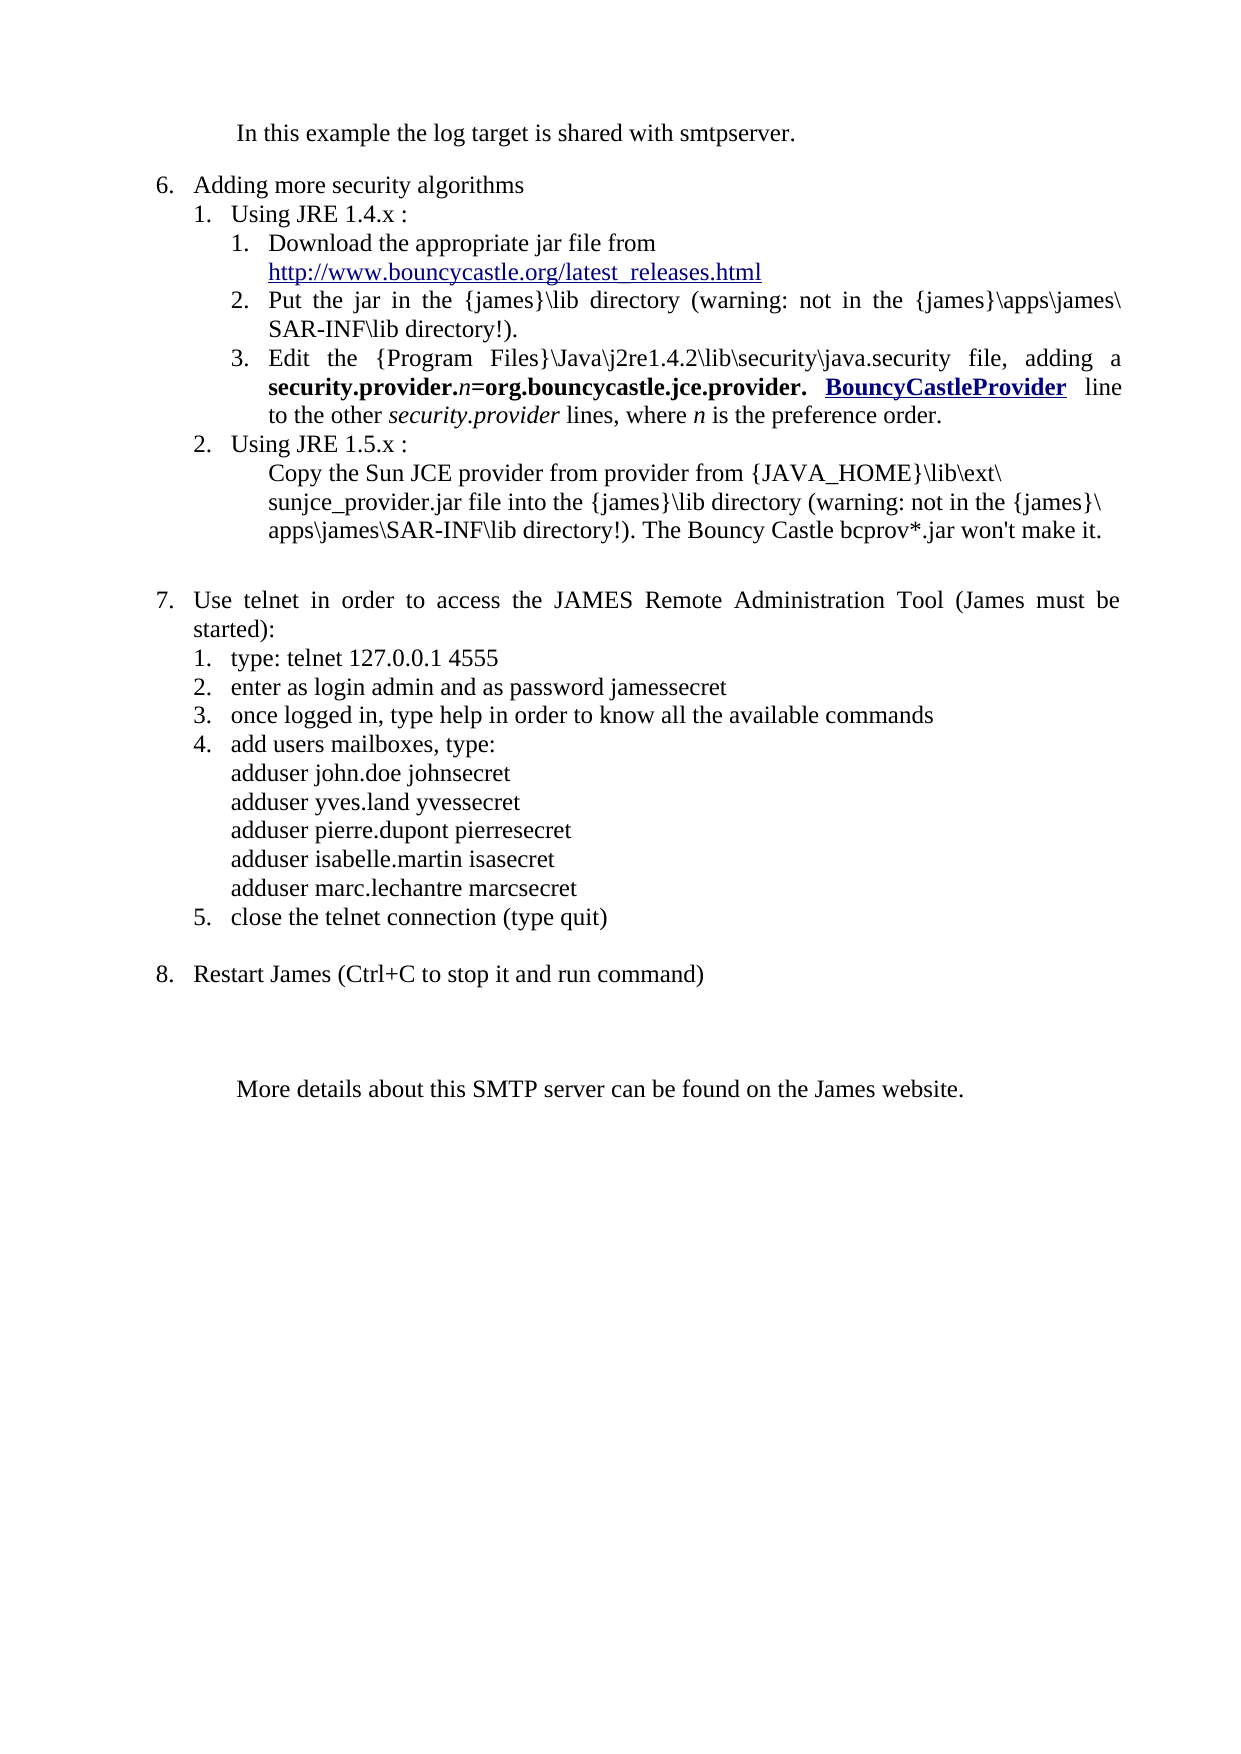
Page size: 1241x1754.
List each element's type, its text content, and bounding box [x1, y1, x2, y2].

list Using JRE 1.4.x : [193, 199, 1122, 228]
list close the telnet connection (type quit) [193, 902, 1122, 931]
list adduser isabelle.martin isasecret [193, 844, 1122, 873]
list Edit the {Program Files}\Java\j2re1.4.2\lib\security\java.security file, adding a security.provider.n=org.bouncycastle.jce.provider. BouncyCastleProvider line to the other security.provider lines, where n is the preference order. [231, 343, 1122, 429]
list adduser marc.lechantre marcsecret [193, 873, 1122, 902]
list Download the appropriate jar file from http://www.bouncycastle.org/latest_releases.html [231, 228, 1122, 286]
list Copy the Sun JCE provider from provider from {JAVA_HOME}\lib\ext\sunjce_provider.jar file into the {james}\lib directory (warning: not in the {james}\apps\james\SAR-INF\lib directory!). The Bouncy Castle bcprov*.jar won't make it. [231, 458, 1122, 544]
list adduser john.doe johnsecret adduser yves.land yvessecret adduser pierre.dupont pierresecret [193, 758, 1122, 844]
list Restart James (Ctrl+C to stop it and run command) [156, 959, 1122, 988]
text In this example the log target is shared with smtpserver. [118, 118, 1122, 147]
list type: telnet 127.0.0.1 4555 [193, 643, 1122, 672]
list enter as login admin and as password jamessecret [193, 672, 1122, 701]
list Adding more security algorithms [156, 171, 1122, 199]
list once logged in, type help in order to know all the available commands [193, 701, 1122, 729]
list Using JRE 1.5.x : [193, 429, 1122, 458]
list Put the jar in the {james}\lib directory (warning: not in the {james}\apps\james\SAR-INF\lib directory!). [231, 286, 1122, 343]
text More details about this SMTP server can be found on the James website. [118, 1074, 1122, 1103]
list add users mailboxes, type: [193, 729, 1122, 758]
list Use telnet in order to access the JAMES Remote Administration Tool (James must be started): [156, 586, 1122, 643]
